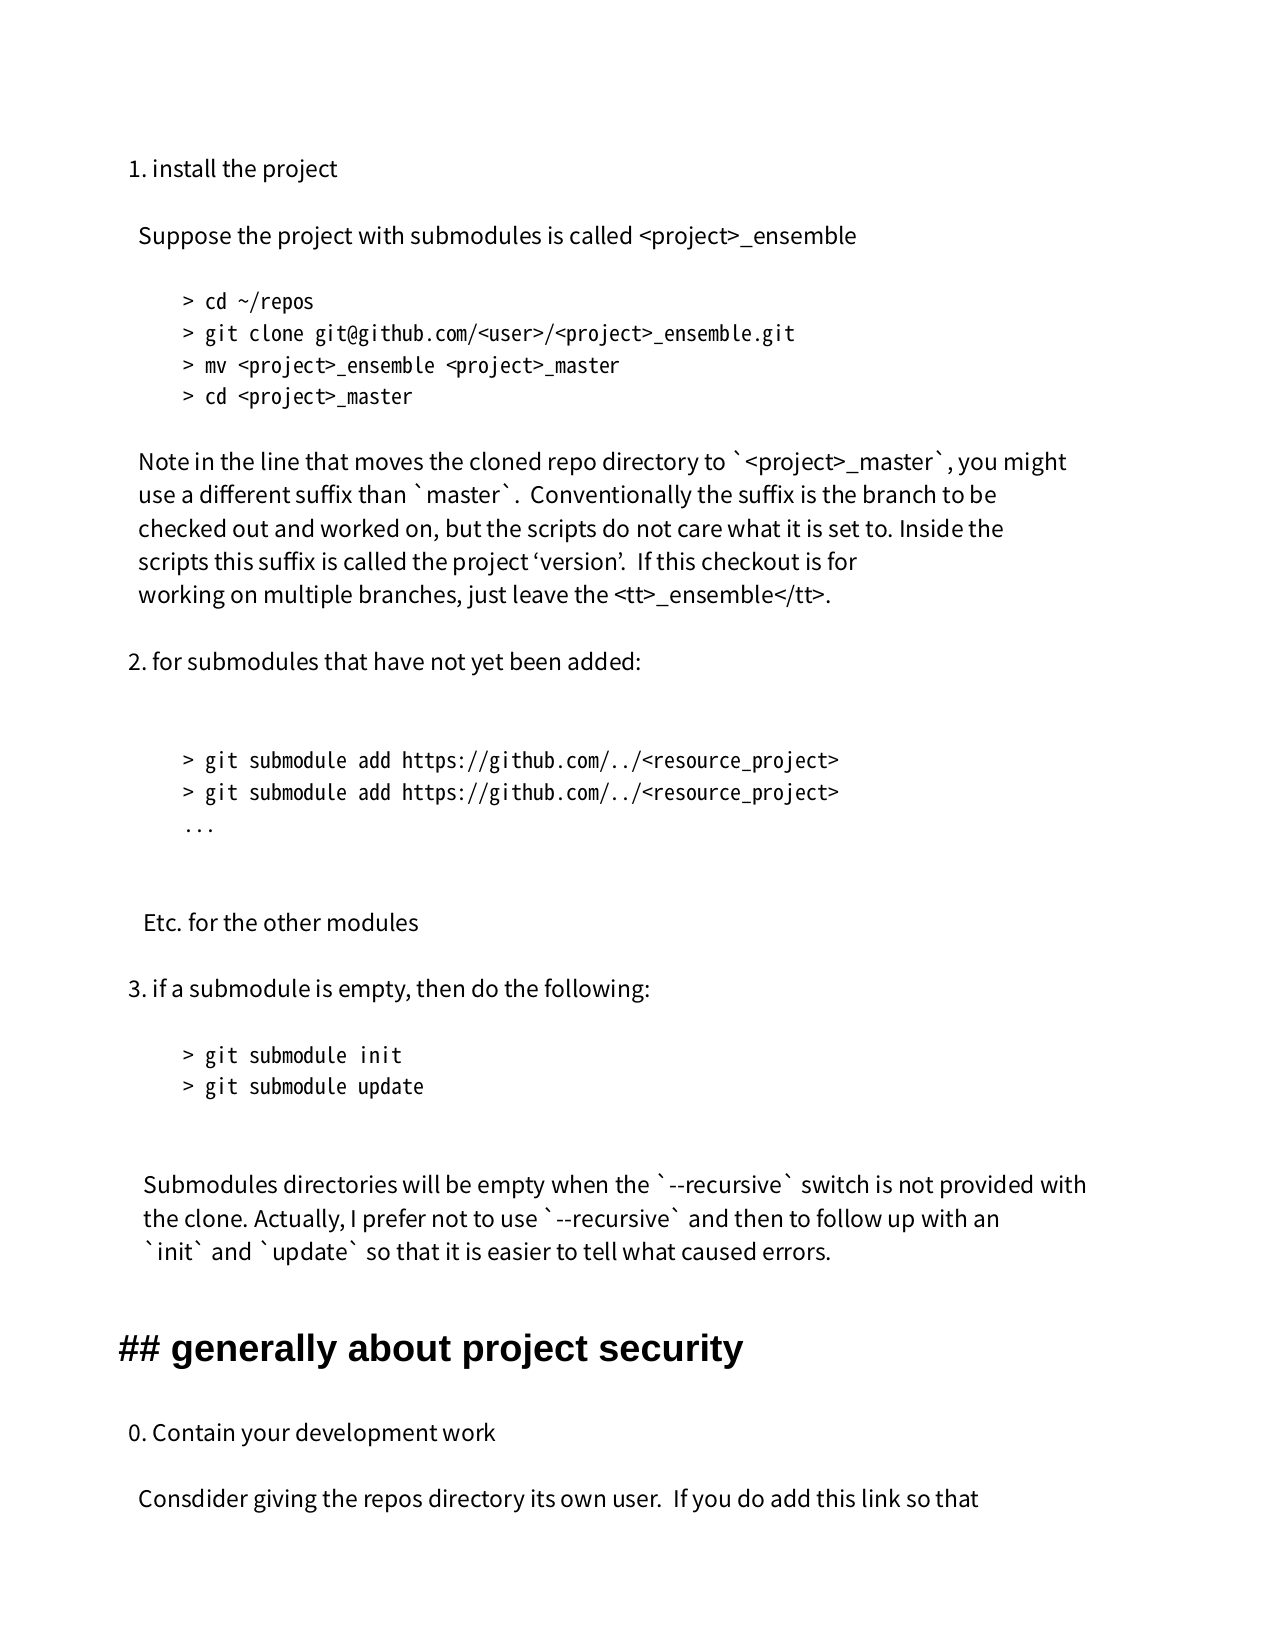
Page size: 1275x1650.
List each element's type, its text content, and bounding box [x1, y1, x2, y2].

subtitle ## generally about project security [118, 1325, 1157, 1369]
text Consdider giving the repos directory its own user. If you do add this link so that [118, 1481, 1157, 1514]
text checked out and worked on, but the scripts do not care what it is set to. Inside the [118, 511, 1157, 544]
text 0. Contain your development work [118, 1415, 1157, 1448]
text Submodules directories will be empty when the `--recursive` switch is not provided with [118, 1167, 1157, 1201]
text Etc. for the other modules [118, 905, 1157, 938]
text > git clone git@github.com/<user>/<project>_ensemble.git [118, 316, 1157, 348]
text 1. install the project [118, 151, 1157, 184]
text > mv <project>_ensemble <project>_master [118, 348, 1157, 379]
text > git submodule update [118, 1069, 1157, 1101]
text Note in the line that moves the cloned repo directory to `<project>_master`, you might [118, 444, 1157, 477]
text `init` and `update` so that it is easier to tell what caused errors. [118, 1234, 1157, 1267]
text 2. for submodules that have not yet been added: [118, 643, 1157, 677]
text working on multiple branches, just leave the <tt>_ensemble</tt>. [118, 577, 1157, 610]
text 3. if a submodule is empty, then do the following: [118, 971, 1157, 1004]
text ... [118, 807, 1157, 838]
text Suppose the project with submodules is called <project>_ensemble [118, 218, 1157, 251]
text > cd ~/repos [118, 284, 1157, 316]
text > cd <project>_master [118, 379, 1157, 411]
text use a different suffix than `master`. Conventionally the suffix is the branch to be [118, 477, 1157, 511]
text > git submodule init [118, 1038, 1157, 1069]
text > git submodule add https://github.com/../<resource_project> [118, 743, 1157, 775]
text the clone. Actually, I prefer not to use `--recursive` and then to follow up with an [118, 1201, 1157, 1234]
text > git submodule add https://github.com/../<resource_project> [118, 775, 1157, 807]
text scripts this suffix is called the project ‘version’. If this checkout is for [118, 544, 1157, 577]
